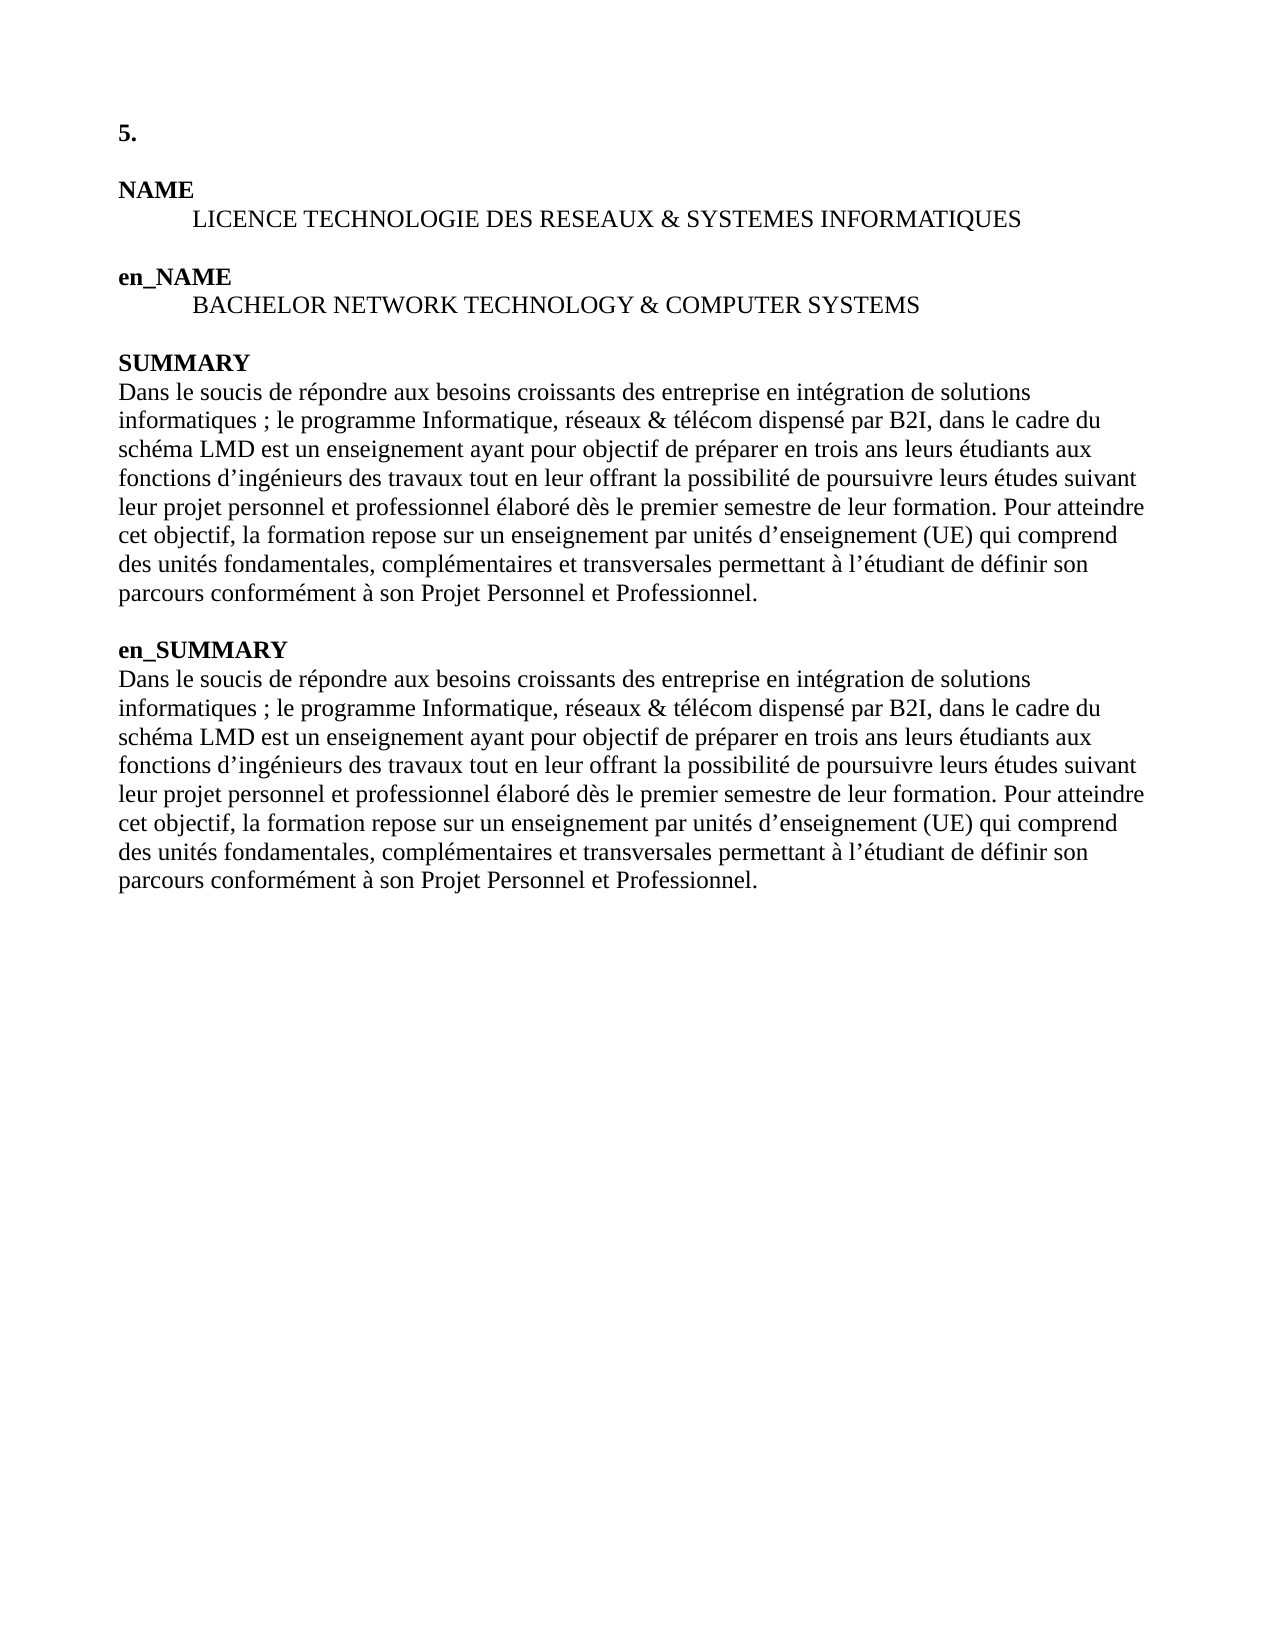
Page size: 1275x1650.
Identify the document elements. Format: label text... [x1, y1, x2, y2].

text 5. [118, 118, 1157, 147]
text BACHELOR NETWORK TECHNOLOGY & COMPUTER SYSTEMS [118, 291, 1157, 319]
text Dans le soucis de répondre aux besoins croissants des entreprise en intégration de solutions informatiques ; le programme Informatique, réseaux & télécom dispensé par B2I, dans le cadre du schéma LMD est un enseignement ayant pour objectif de préparer en trois ans leurs étudiants aux fonctions d’ingénieurs des travaux tout en leur offrant la possibilité de poursuivre leurs études suivant leur projet personnel et professionnel élaboré dès le premier semestre de leur formation. Pour atteindre cet objectif, la formation repose sur un enseignement par unités d’enseignement (UE) qui comprend des unités fondamentales, complémentaires et transversales permettant à l’étudiant de définir son parcours conformément à son Projet Personnel et Professionnel. [118, 664, 1157, 894]
text en_SUMMARY [118, 636, 1157, 664]
text SUMMARY [118, 348, 1157, 377]
text en_NAME [118, 262, 1157, 291]
text NAME [118, 176, 1157, 204]
text LICENCE TECHNOLOGIE DES RESEAUX & SYSTEMES INFORMATIQUES [118, 204, 1157, 233]
text Dans le soucis de répondre aux besoins croissants des entreprise en intégration de solutions informatiques ; le programme Informatique, réseaux & télécom dispensé par B2I, dans le cadre du schéma LMD est un enseignement ayant pour objectif de préparer en trois ans leurs étudiants aux fonctions d’ingénieurs des travaux tout en leur offrant la possibilité de poursuivre leurs études suivant leur projet personnel et professionnel élaboré dès le premier semestre de leur formation. Pour atteindre cet objectif, la formation repose sur un enseignement par unités d’enseignement (UE) qui comprend des unités fondamentales, complémentaires et transversales permettant à l’étudiant de définir son parcours conformément à son Projet Personnel et Professionnel. [118, 377, 1157, 607]
